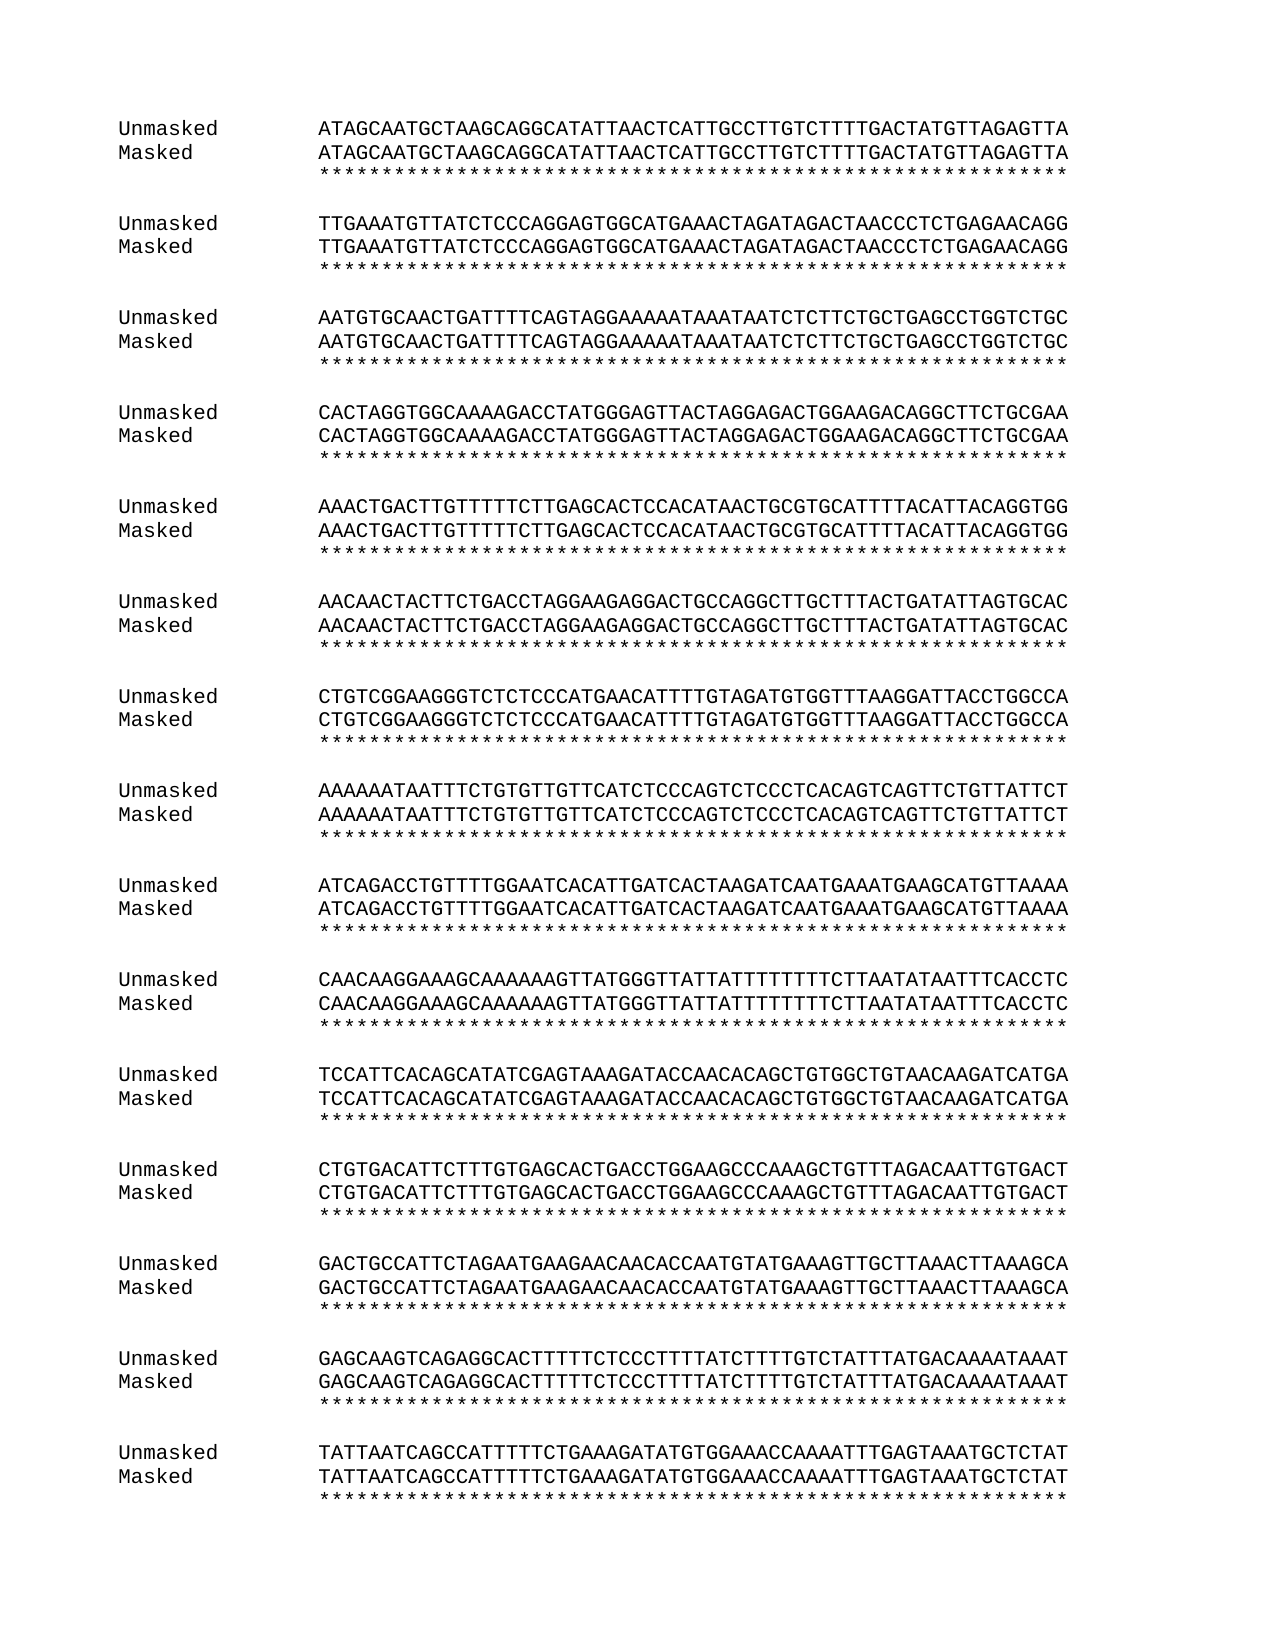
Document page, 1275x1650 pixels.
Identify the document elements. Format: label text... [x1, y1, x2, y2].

text Masked TATTAATCAGCCATTTTTCTGAAAGATATGTGGAAACCAAAATTTGAGTAAATGCTCTAT [118, 1466, 1157, 1489]
text ************************************************************ [118, 165, 1157, 189]
text Unmasked CTGTGACATTCTTTGTGAGCACTGACCTGGAAGCCCAAAGCTGTTTAGACAATTGTGACT [118, 1158, 1157, 1182]
text Unmasked ATCAGACCTGTTTTGGAATCACATTGATCACTAAGATCAATGAAATGAAGCATGTTAAAA [118, 875, 1157, 898]
text Unmasked ATAGCAATGCTAAGCAGGCATATTAACTCATTGCCTTGTCTTTTGACTATGTTAGAGTTA [118, 118, 1157, 142]
text ************************************************************ [118, 260, 1157, 284]
text Unmasked TCCATTCACAGCATATCGAGTAAAGATACCAACACAGCTGTGGCTGTAACAAGATCATGA [118, 1064, 1157, 1088]
text Unmasked AAAAAATAATTTCTGTGTTGTTCATCTCCCAGTCTCCCTCACAGTCAGTTCTGTTATTCT [118, 780, 1157, 804]
text Masked CTGTCGGAAGGGTCTCTCCCATGAACATTTTGTAGATGTGGTTTAAGGATTACCTGGCCA [118, 709, 1157, 733]
text ************************************************************ [118, 827, 1157, 851]
text Unmasked AAACTGACTTGTTTTTCTTGAGCACTCCACATAACTGCGTGCATTTTACATTACAGGTGG [118, 496, 1157, 520]
text ************************************************************ [118, 733, 1157, 757]
text Unmasked GACTGCCATTCTAGAATGAAGAACAACACCAATGTATGAAAGTTGCTTAAACTTAAAGCA [118, 1253, 1157, 1277]
text ************************************************************ [118, 1111, 1157, 1135]
text ************************************************************ [118, 1395, 1157, 1419]
text Masked TTGAAATGTTATCTCCCAGGAGTGGCATGAAACTAGATAGACTAACCCTCTGAGAACAGG [118, 236, 1157, 260]
text Unmasked TATTAATCAGCCATTTTTCTGAAAGATATGTGGAAACCAAAATTTGAGTAAATGCTCTAT [118, 1442, 1157, 1466]
text Masked GAGCAAGTCAGAGGCACTTTTTCTCCCTTTTATCTTTTGTCTATTTATGACAAAATAAAT [118, 1371, 1157, 1395]
text ************************************************************ [118, 354, 1157, 378]
text ************************************************************ [118, 922, 1157, 946]
text Unmasked GAGCAAGTCAGAGGCACTTTTTCTCCCTTTTATCTTTTGTCTATTTATGACAAAATAAAT [118, 1348, 1157, 1371]
text Unmasked CACTAGGTGGCAAAAGACCTATGGGAGTTACTAGGAGACTGGAAGACAGGCTTCTGCGAA [118, 402, 1157, 426]
text Masked CACTAGGTGGCAAAAGACCTATGGGAGTTACTAGGAGACTGGAAGACAGGCTTCTGCGAA [118, 426, 1157, 449]
text Unmasked AATGTGCAACTGATTTTCAGTAGGAAAAATAAATAATCTCTTCTGCTGAGCCTGGTCTGC [118, 307, 1157, 331]
text ************************************************************ [118, 544, 1157, 567]
text Masked CAACAAGGAAAGCAAAAAAGTTATGGGTTATTATTTTTTTTCTTAATATAATTTCACCTC [118, 993, 1157, 1017]
text Masked GACTGCCATTCTAGAATGAAGAACAACACCAATGTATGAAAGTTGCTTAAACTTAAAGCA [118, 1277, 1157, 1300]
text Masked ATAGCAATGCTAAGCAGGCATATTAACTCATTGCCTTGTCTTTTGACTATGTTAGAGTTA [118, 142, 1157, 165]
text Unmasked TTGAAATGTTATCTCCCAGGAGTGGCATGAAACTAGATAGACTAACCCTCTGAGAACAGG [118, 213, 1157, 236]
text Masked AATGTGCAACTGATTTTCAGTAGGAAAAATAAATAATCTCTTCTGCTGAGCCTGGTCTGC [118, 331, 1157, 354]
text ************************************************************ [118, 1300, 1157, 1324]
text ************************************************************ [118, 638, 1157, 662]
text ************************************************************ [118, 1489, 1157, 1513]
text ************************************************************ [118, 449, 1157, 473]
text Unmasked AACAACTACTTCTGACCTAGGAAGAGGACTGCCAGGCTTGCTTTACTGATATTAGTGCAC [118, 591, 1157, 615]
text Masked AACAACTACTTCTGACCTAGGAAGAGGACTGCCAGGCTTGCTTTACTGATATTAGTGCAC [118, 615, 1157, 638]
text ************************************************************ [118, 1206, 1157, 1229]
text Unmasked CAACAAGGAAAGCAAAAAAGTTATGGGTTATTATTTTTTTTCTTAATATAATTTCACCTC [118, 969, 1157, 993]
text Unmasked CTGTCGGAAGGGTCTCTCCCATGAACATTTTGTAGATGTGGTTTAAGGATTACCTGGCCA [118, 686, 1157, 709]
text Masked AAAAAATAATTTCTGTGTTGTTCATCTCCCAGTCTCCCTCACAGTCAGTTCTGTTATTCT [118, 804, 1157, 827]
text Masked TCCATTCACAGCATATCGAGTAAAGATACCAACACAGCTGTGGCTGTAACAAGATCATGA [118, 1088, 1157, 1111]
text Masked CTGTGACATTCTTTGTGAGCACTGACCTGGAAGCCCAAAGCTGTTTAGACAATTGTGACT [118, 1182, 1157, 1206]
text Masked AAACTGACTTGTTTTTCTTGAGCACTCCACATAACTGCGTGCATTTTACATTACAGGTGG [118, 520, 1157, 544]
text ************************************************************ [118, 1017, 1157, 1040]
text Masked ATCAGACCTGTTTTGGAATCACATTGATCACTAAGATCAATGAAATGAAGCATGTTAAAA [118, 898, 1157, 922]
